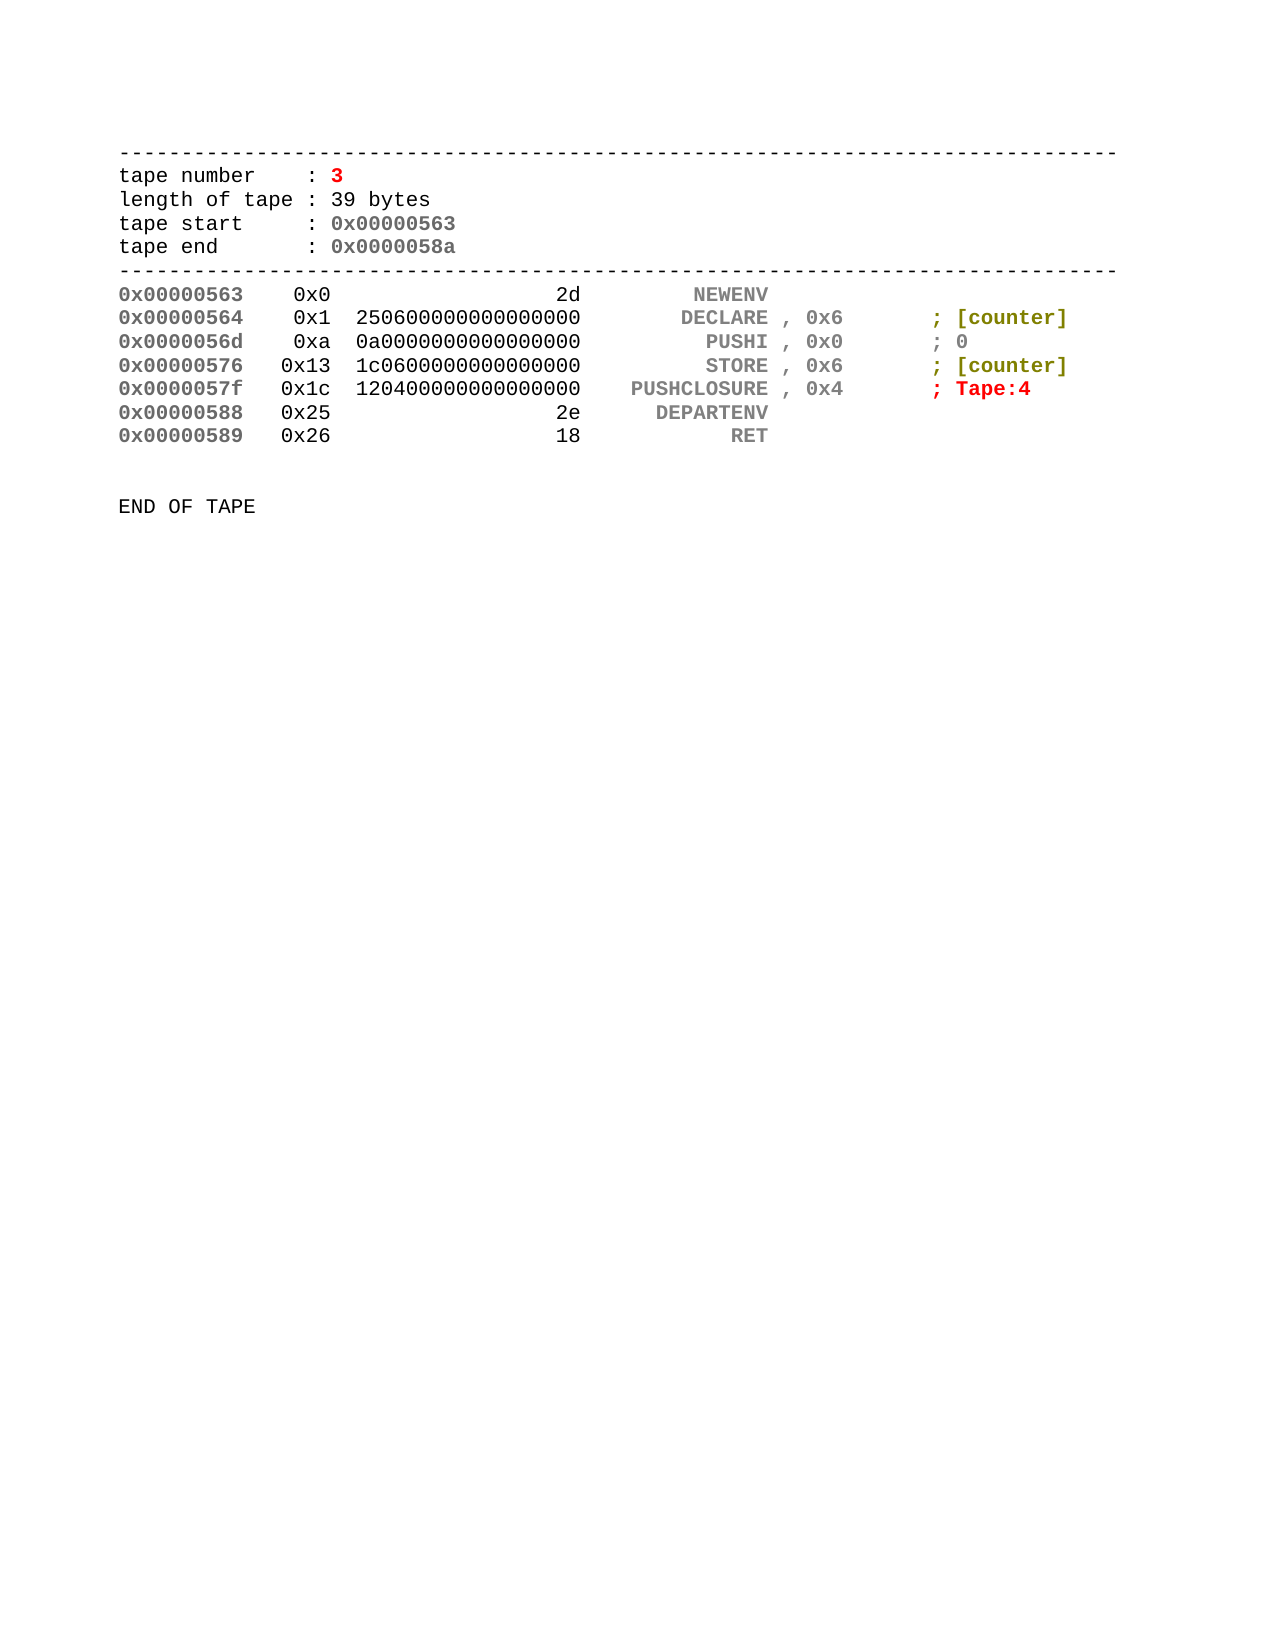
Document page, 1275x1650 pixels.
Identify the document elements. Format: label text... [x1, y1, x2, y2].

text tape number : 3 [118, 165, 1157, 189]
text 0x00000576 0x13 1c0600000000000000 STORE , 0x6 ; [counter] [118, 354, 1157, 378]
text -------------------------------------------------------------------------------- [118, 142, 1157, 165]
text END OF TAPE [118, 496, 1157, 520]
text -------------------------------------------------------------------------------- [118, 260, 1157, 284]
text length of tape : 39 bytes [118, 189, 1157, 213]
text 0x00000563 0x0 2d NEWENV [118, 284, 1157, 307]
text 0x00000588 0x25 2e DEPARTENV [118, 402, 1157, 426]
text 0x00000589 0x26 18 RET [118, 426, 1157, 449]
text 0x0000057f 0x1c 120400000000000000 PUSHCLOSURE , 0x4 ; Tape:4 [118, 378, 1157, 402]
text 0x00000564 0x1 250600000000000000 DECLARE , 0x6 ; [counter] [118, 307, 1157, 331]
text tape start : 0x00000563 [118, 213, 1157, 236]
text 0x0000056d 0xa 0a0000000000000000 PUSHI , 0x0 ; 0 [118, 331, 1157, 354]
text tape end : 0x0000058a [118, 236, 1157, 260]
